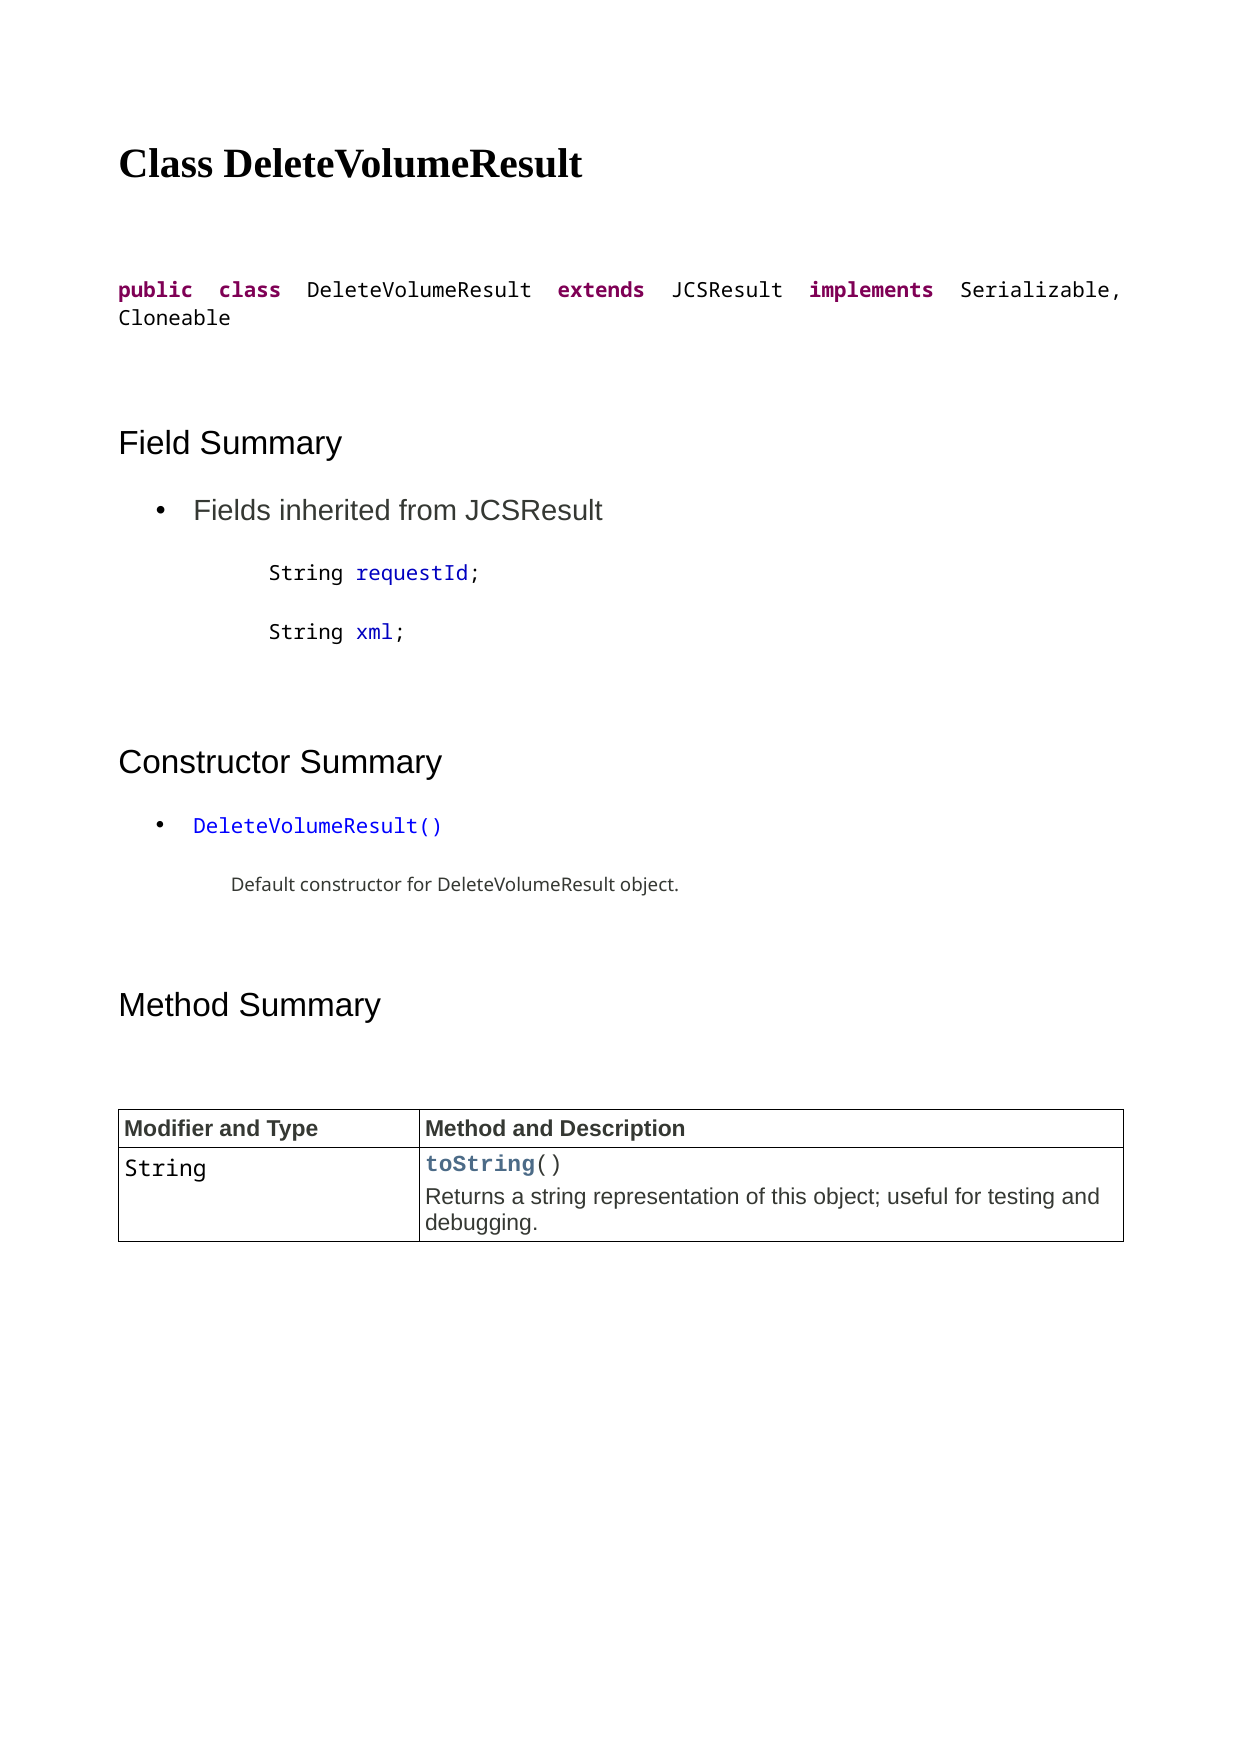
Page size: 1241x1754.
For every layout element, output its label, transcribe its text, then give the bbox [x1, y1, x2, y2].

table_header Modifier and Type [119, 1110, 419, 1147]
subtitle Field Summary [118, 423, 1122, 462]
table_cell toString() Returns a string representation of this object; useful for testing and debugging. [420, 1148, 1123, 1241]
subtitle Constructor Summary [118, 742, 1122, 780]
subtitle Fields inherited from JCSResult [156, 493, 1122, 527]
list Default constructor for DeleteVolumeResult object. [193, 871, 1122, 897]
subtitle Method Summary [118, 985, 1122, 1023]
table_header Method and Description [420, 1110, 1123, 1147]
list DeleteVolumeResult() [156, 812, 1122, 840]
subtitle String requestId; [231, 558, 1122, 586]
subtitle String xml; [231, 617, 1122, 646]
subtitle Class DeleteVolumeResult [118, 139, 1122, 187]
text public class DeleteVolumeResult extends JCSResult implements Serializable, Cloneable [118, 275, 1122, 332]
table_cell String [119, 1148, 419, 1241]
